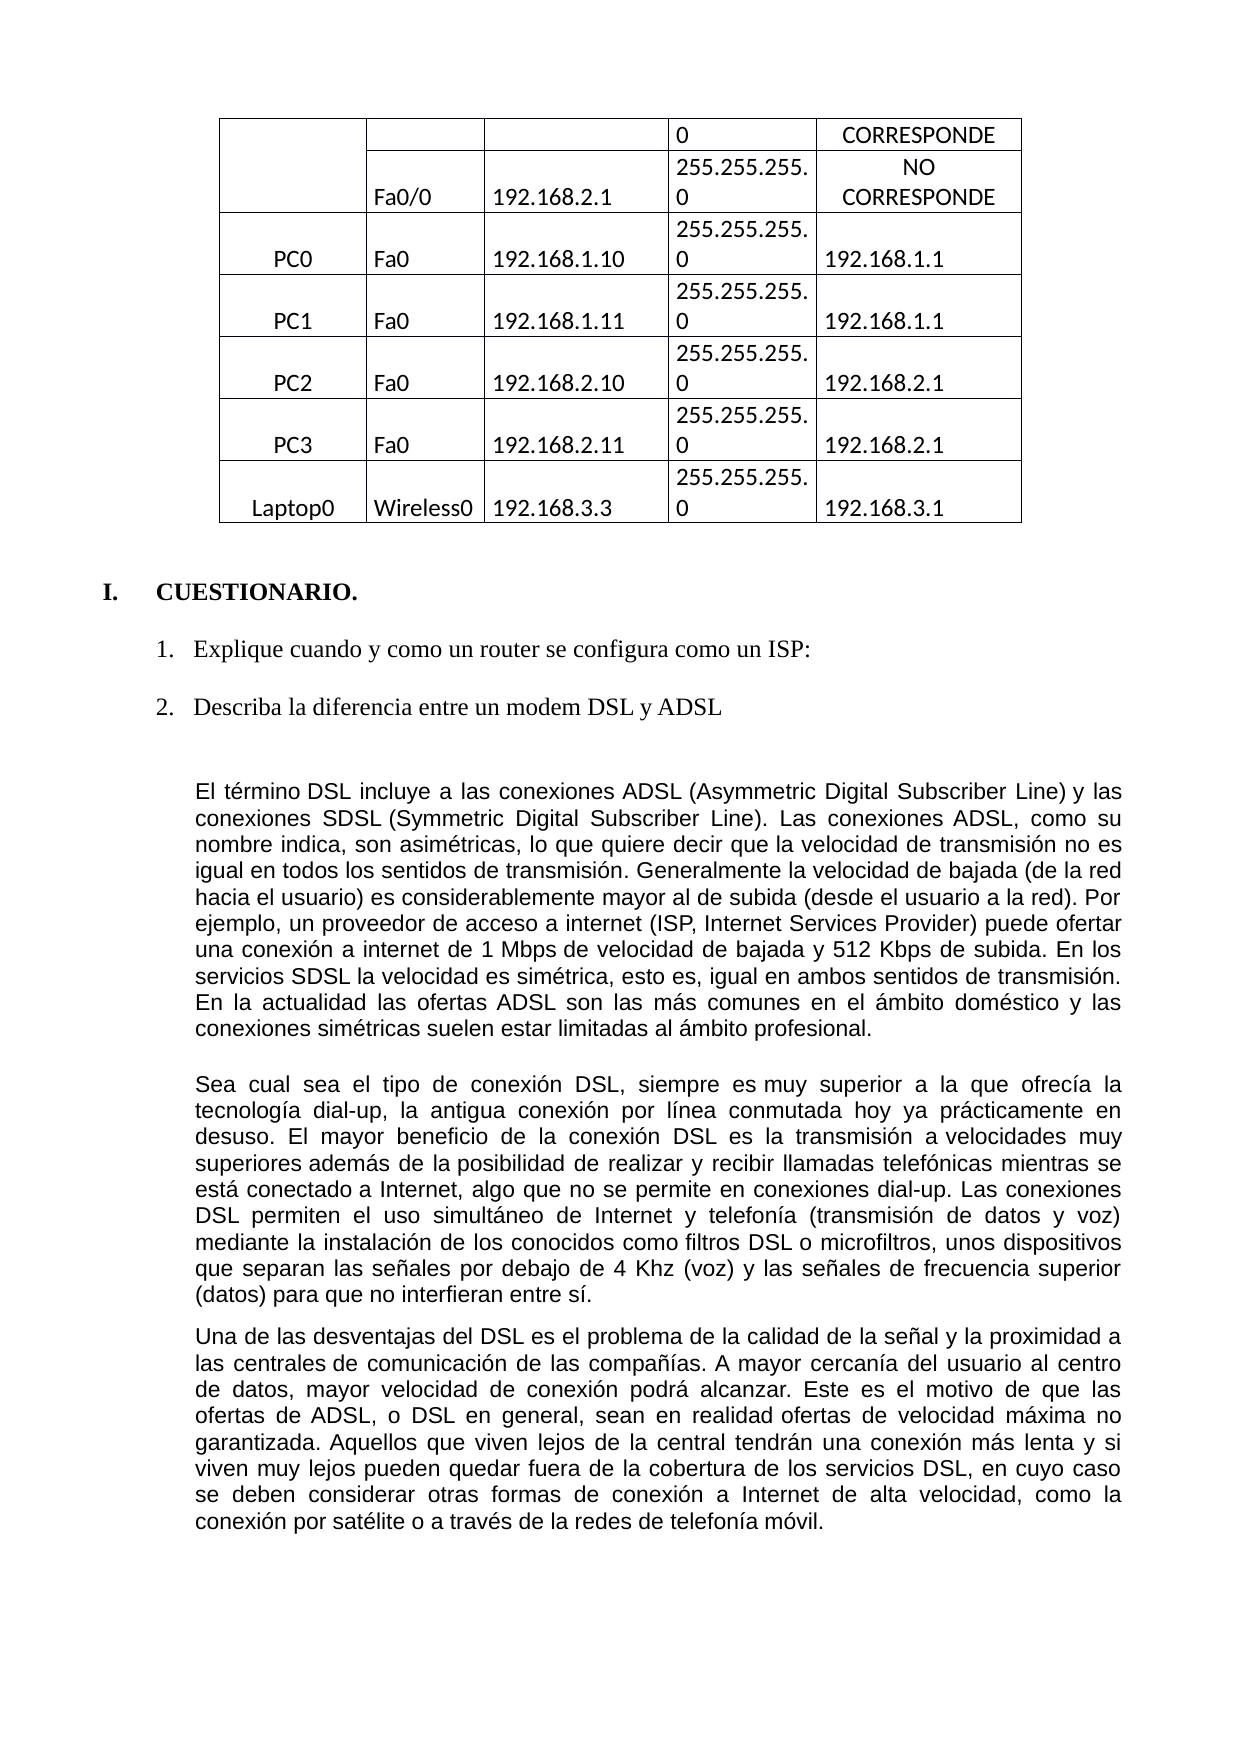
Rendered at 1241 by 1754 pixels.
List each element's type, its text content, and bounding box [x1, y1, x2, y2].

table_cell 192.168.1.11 [485, 275, 668, 336]
table_cell 255.255.255.0 [669, 461, 816, 522]
table_cell Fa0 [367, 213, 484, 274]
table_cell Fa0 [367, 275, 484, 336]
table_cell 192.168.1.1 [817, 213, 1021, 274]
table_cell 192.168.1.1 [817, 275, 1021, 336]
text El término DSL incluye a las conexiones ADSL (Asymmetric Digital Subscriber Line) y las conexiones SDSL (Symmetric Digital Subscriber Line). Las conexiones ADSL, como su nombre indica, son asimétricas, lo que quiere decir que la velocidad de transmisión no es igual en todos los sentidos de transmisión. Generalmente la velocidad de bajada (de la red hacia el usuario) es considerablemente mayor al de subida (desde el usuario a la red). Por ejemplo, un proveedor de acceso a internet (ISP, Internet Services Provider) puede ofertar una conexión a internet de 1 Mbps de velocidad de bajada y 512 Kbps de subida. En los servicios SDSL la velocidad es simétrica, esto es, igual en ambos sentidos de transmisión. En la actualidad las ofertas ADSL son las más comunes en el ámbito doméstico y las conexiones simétricas suelen estar limitadas al ámbito profesional. [195, 778, 1122, 1042]
table_cell 0 [669, 119, 816, 150]
table_cell 192.168.2.11 [485, 399, 668, 460]
list Explique cuando y como un router se configura como un ISP: [156, 634, 1122, 663]
table_cell Fa0 [367, 399, 484, 460]
table_cell 255.255.255.0 [669, 275, 816, 336]
table_cell PC0 [220, 213, 366, 274]
table_cell 192.168.3.3 [485, 461, 668, 522]
table_cell Laptop0 [220, 461, 366, 522]
table_cell [367, 119, 484, 150]
table_cell Wireless0 [367, 461, 484, 522]
table_cell PC3 [220, 399, 366, 460]
text Sea cual sea el tipo de conexión DSL, siempre es muy superior a la que ofrecía la tecnología dial-up, la antigua conexión por línea conmutada hoy ya prácticamente en desuso. El mayor beneficio de la conexión DSL es la transmisión a velocidades muy superiores además de la posibilidad de realizar y recibir llamadas telefónicas mientras se está conectado a Internet, algo que no se permite en conexiones dial-up. Las conexiones DSL permiten el uso simultáneo de Internet y telefonía (transmisión de datos y voz) mediante la instalación de los conocidos como filtros DSL o microfiltros, unos dispositivos que separan las señales por debajo de 4 Khz (voz) y las señales de frecuencia superior (datos) para que no interfieran entre sí. [195, 1071, 1122, 1308]
table_cell 192.168.2.1 [817, 337, 1021, 398]
table_cell 255.255.255.0 [669, 399, 816, 460]
table_cell [485, 119, 668, 150]
table_cell 192.168.2.1 [485, 151, 668, 212]
table_cell CORRESPONDE [817, 119, 1021, 150]
table_cell 192.168.2.10 [485, 337, 668, 398]
table_cell 255.255.255.0 [669, 337, 816, 398]
list CUESTIONARIO. [118, 577, 1122, 606]
table_cell [220, 119, 366, 212]
text Una de las desventajas del DSL es el problema de la calidad de la señal y la proximidad a las centrales de comunicación de las compañías. A mayor cercanía del usuario al centro de datos, mayor velocidad de conexión podrá alcanzar. Este es el motivo de que las ofertas de ADSL, o DSL en general, sean en realidad ofertas de velocidad máxima no garantizada. Aquellos que viven lejos de la central tendrán una conexión más lenta y si viven muy lejos pueden quedar fuera de la cobertura de los servicios DSL, en cuyo caso se deben considerar otras formas de conexión a Internet de alta velocidad, como la conexión por satélite o a través de la redes de telefonía móvil. [195, 1323, 1122, 1534]
table_cell PC2 [220, 337, 366, 398]
table_cell 192.168.3.1 [817, 461, 1021, 522]
table_cell 255.255.255.0 [669, 151, 816, 212]
table_cell Fa0/0 [367, 151, 484, 212]
table_cell 192.168.2.1 [817, 399, 1021, 460]
table_cell PC1 [220, 275, 366, 336]
table_cell 192.168.1.10 [485, 213, 668, 274]
table_cell Fa0 [367, 337, 484, 398]
table_cell 255.255.255.0 [669, 213, 816, 274]
list Describa la diferencia entre un modem DSL y ADSL [156, 692, 1122, 721]
table_cell NO CORRESPONDE [817, 151, 1021, 212]
